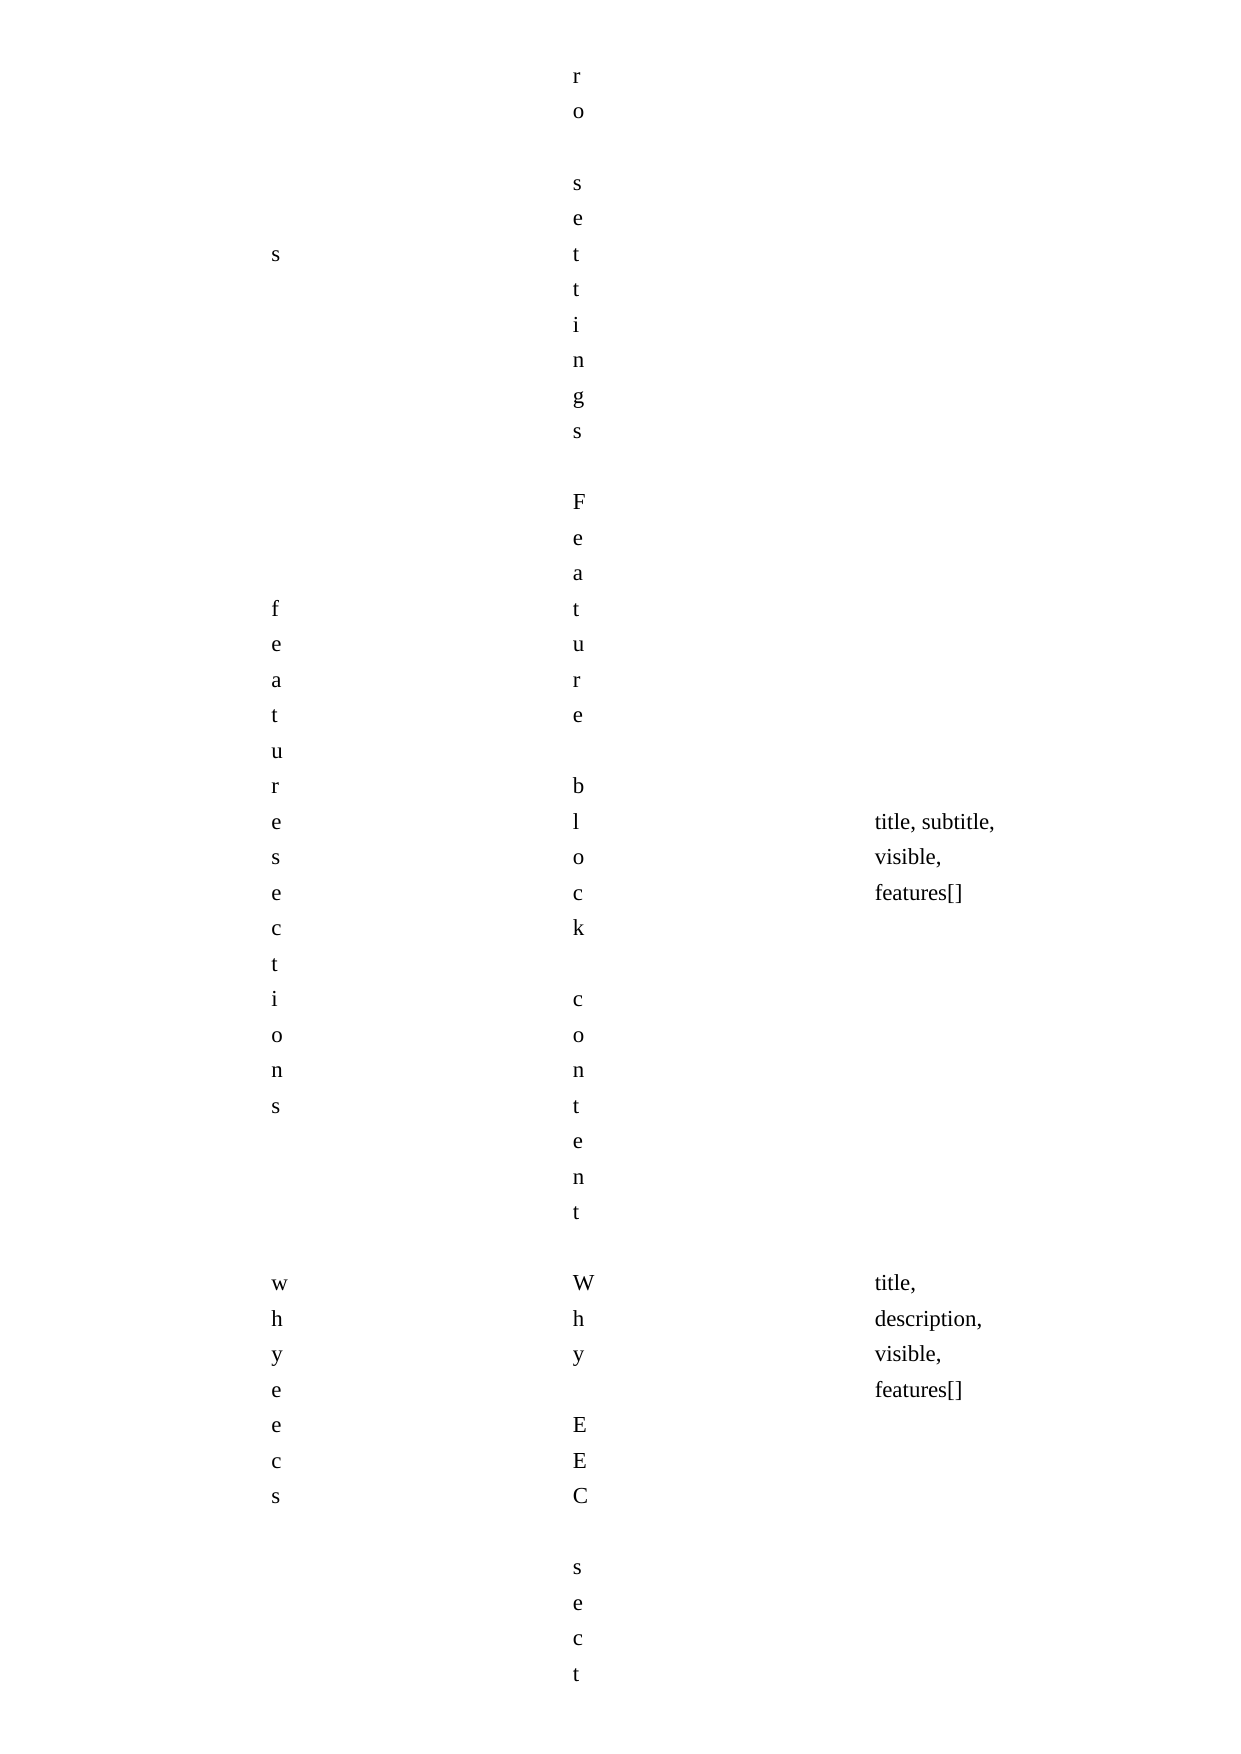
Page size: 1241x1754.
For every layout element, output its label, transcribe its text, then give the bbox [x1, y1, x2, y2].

table_cell [722, 59, 1181, 485]
table_cell whyeecs [118, 1266, 420, 1689]
table_cell ro settings [420, 59, 722, 485]
table_cell featuresections [118, 485, 420, 1266]
table_cell Why EEC sect [420, 1266, 722, 1689]
table_cell title, subtitle, visible, features[] [722, 485, 1181, 1266]
table_cell Feature block content [420, 485, 722, 1266]
table_cell s [118, 59, 420, 485]
table_cell title, description, visible, features[] [722, 1266, 1181, 1689]
